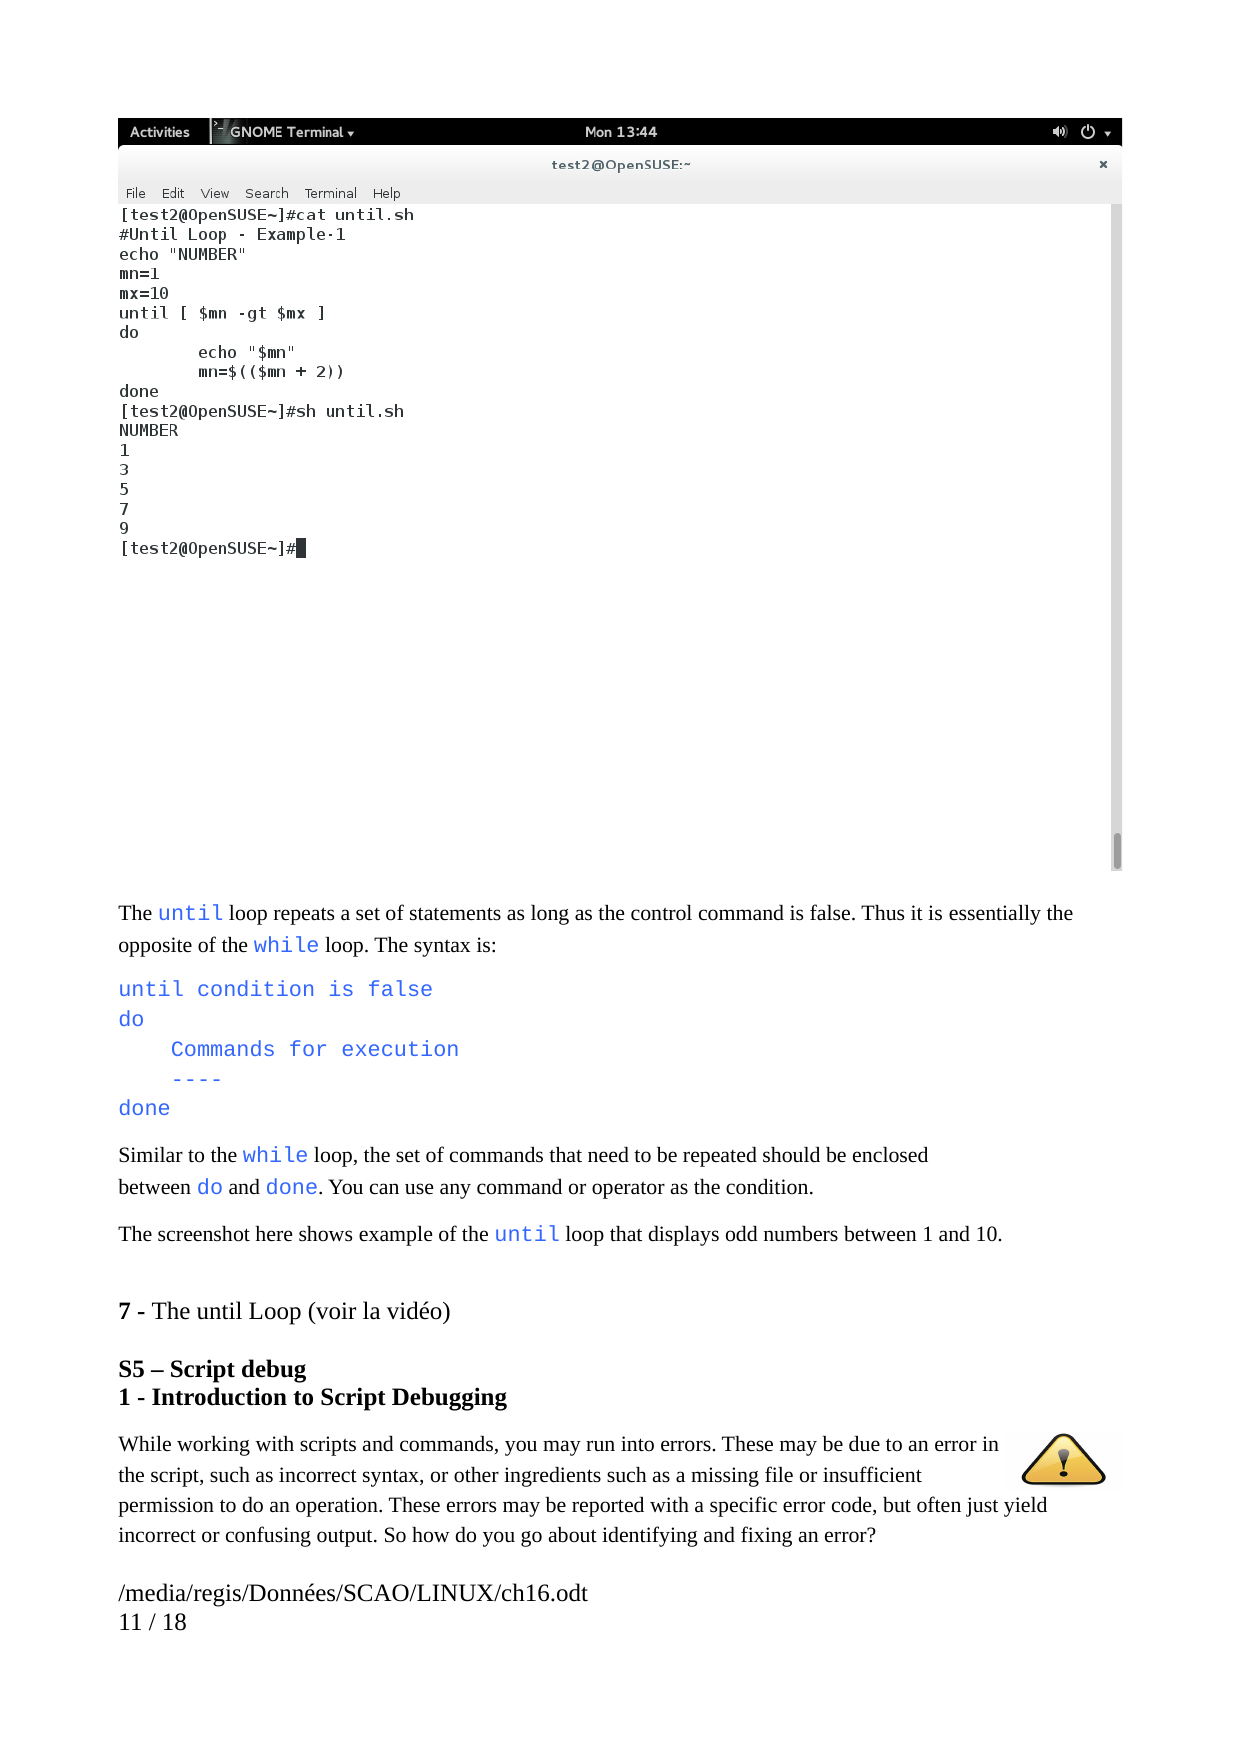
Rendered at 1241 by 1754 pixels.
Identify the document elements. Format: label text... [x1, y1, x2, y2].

text The until loop repeats a set of statements as long as the control command is false. Thus it is essentially the opposite of the while loop. The syntax is: [118, 900, 1122, 959]
text While working with scripts and commands, you may run into errors. These may be due to an error in the script, such as incorrect syntax, or other ingredients such as a missing file or insufficient permission to do an operation. These errors may be reported with a specific error code, but often just yield incorrect or confusing output. So how do you go about identifying and fixing an error? [118, 1431, 1122, 1547]
text 7 - The until Loop (voir la vidéo) [118, 1296, 1122, 1325]
picture [1004, 1431, 1123, 1491]
text 1 - Introduction to Script Debugging [118, 1382, 1122, 1411]
picture [118, 118, 1123, 871]
text Similar to the while loop, the set of commands that need to be repeated should be enclosed between do and done. You can use any command or operator as the condition. [118, 1142, 1122, 1201]
text until condition is false do Commands for execution ---- done [118, 979, 1122, 1122]
text The screenshot here shows example of the until loop that displays odd numbers between 1 and 10. [118, 1221, 1122, 1247]
text S5 – Script debug [118, 1354, 1122, 1382]
